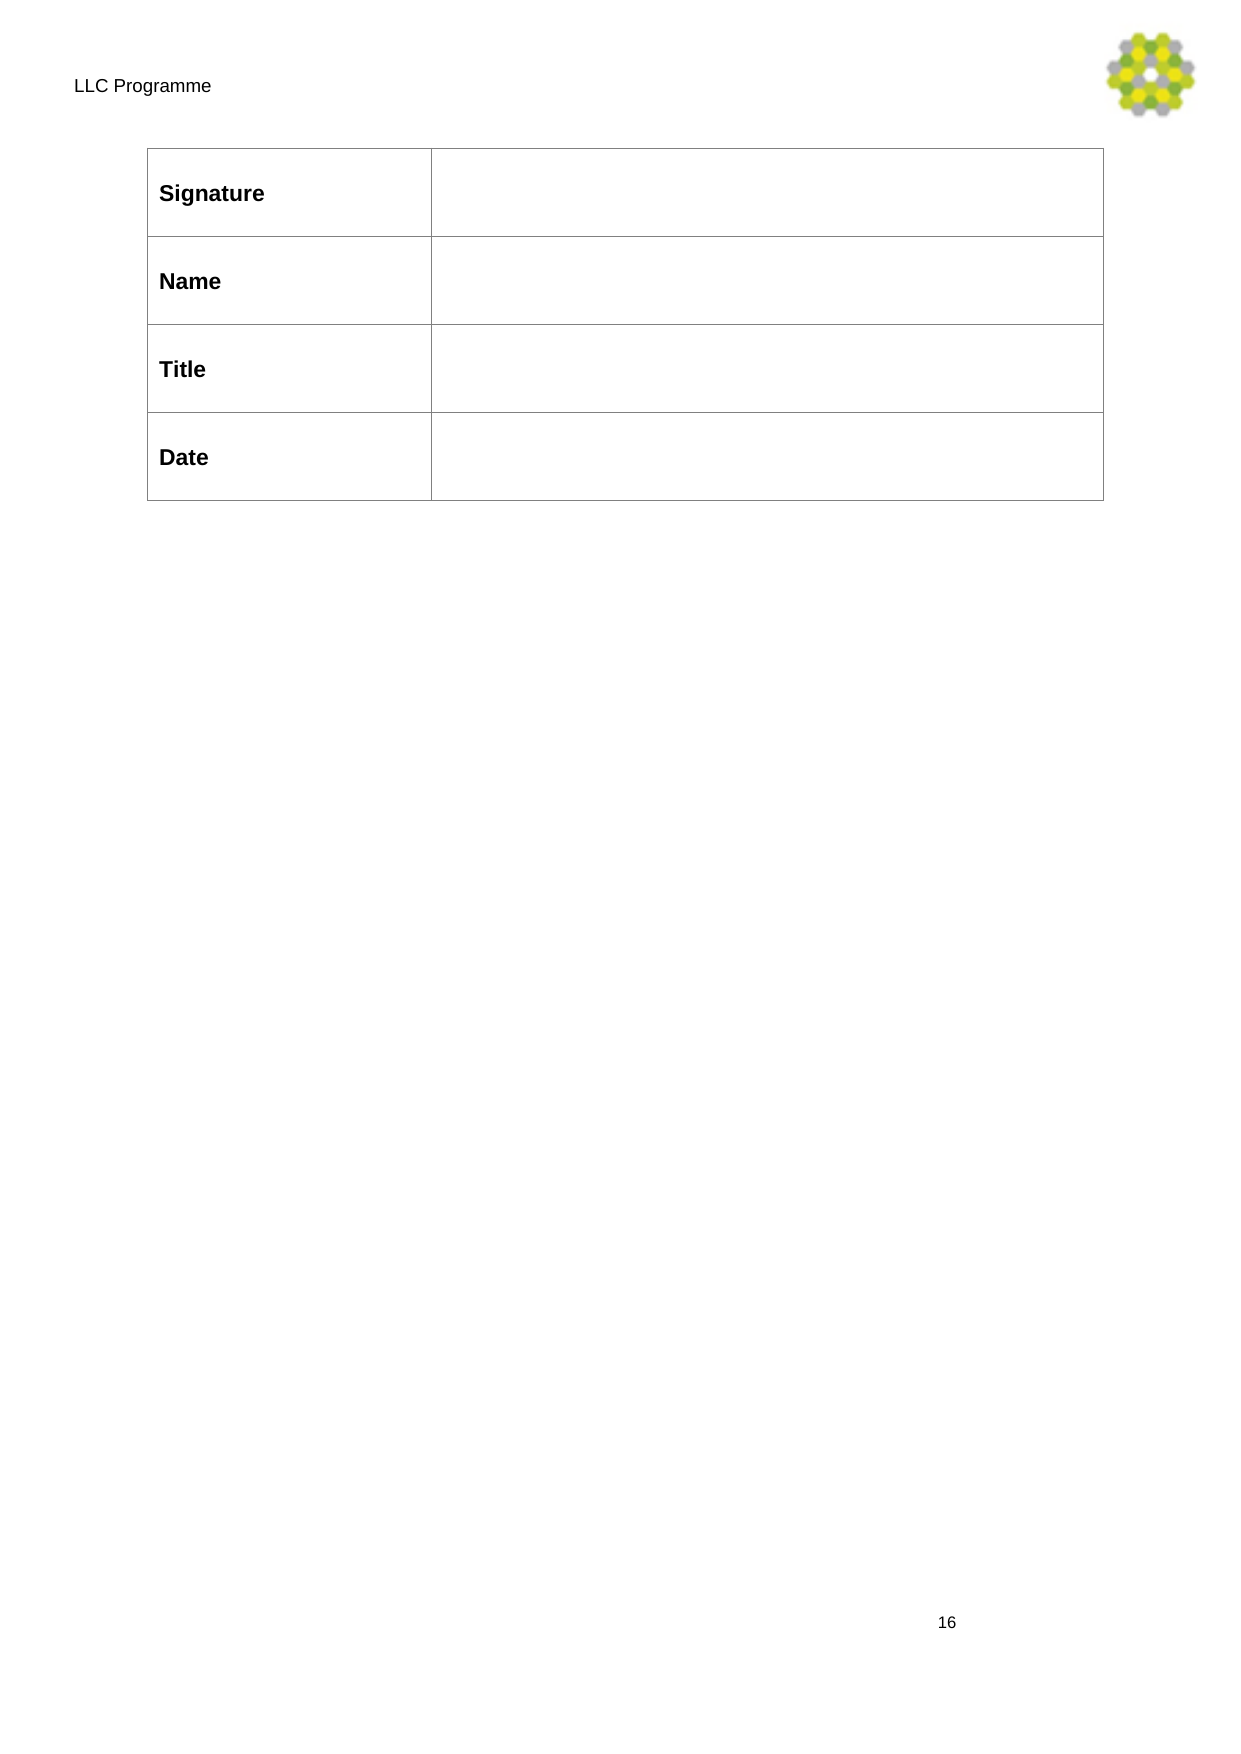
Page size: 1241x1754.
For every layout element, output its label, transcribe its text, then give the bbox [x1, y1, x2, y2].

table_cell Title [148, 325, 431, 412]
table_cell [432, 413, 1103, 500]
table_header [432, 149, 1103, 236]
table_cell Date [148, 413, 431, 500]
table_cell [432, 237, 1103, 324]
table_cell Name [148, 237, 431, 324]
table_cell [432, 325, 1103, 412]
table_header Signature [148, 149, 431, 236]
